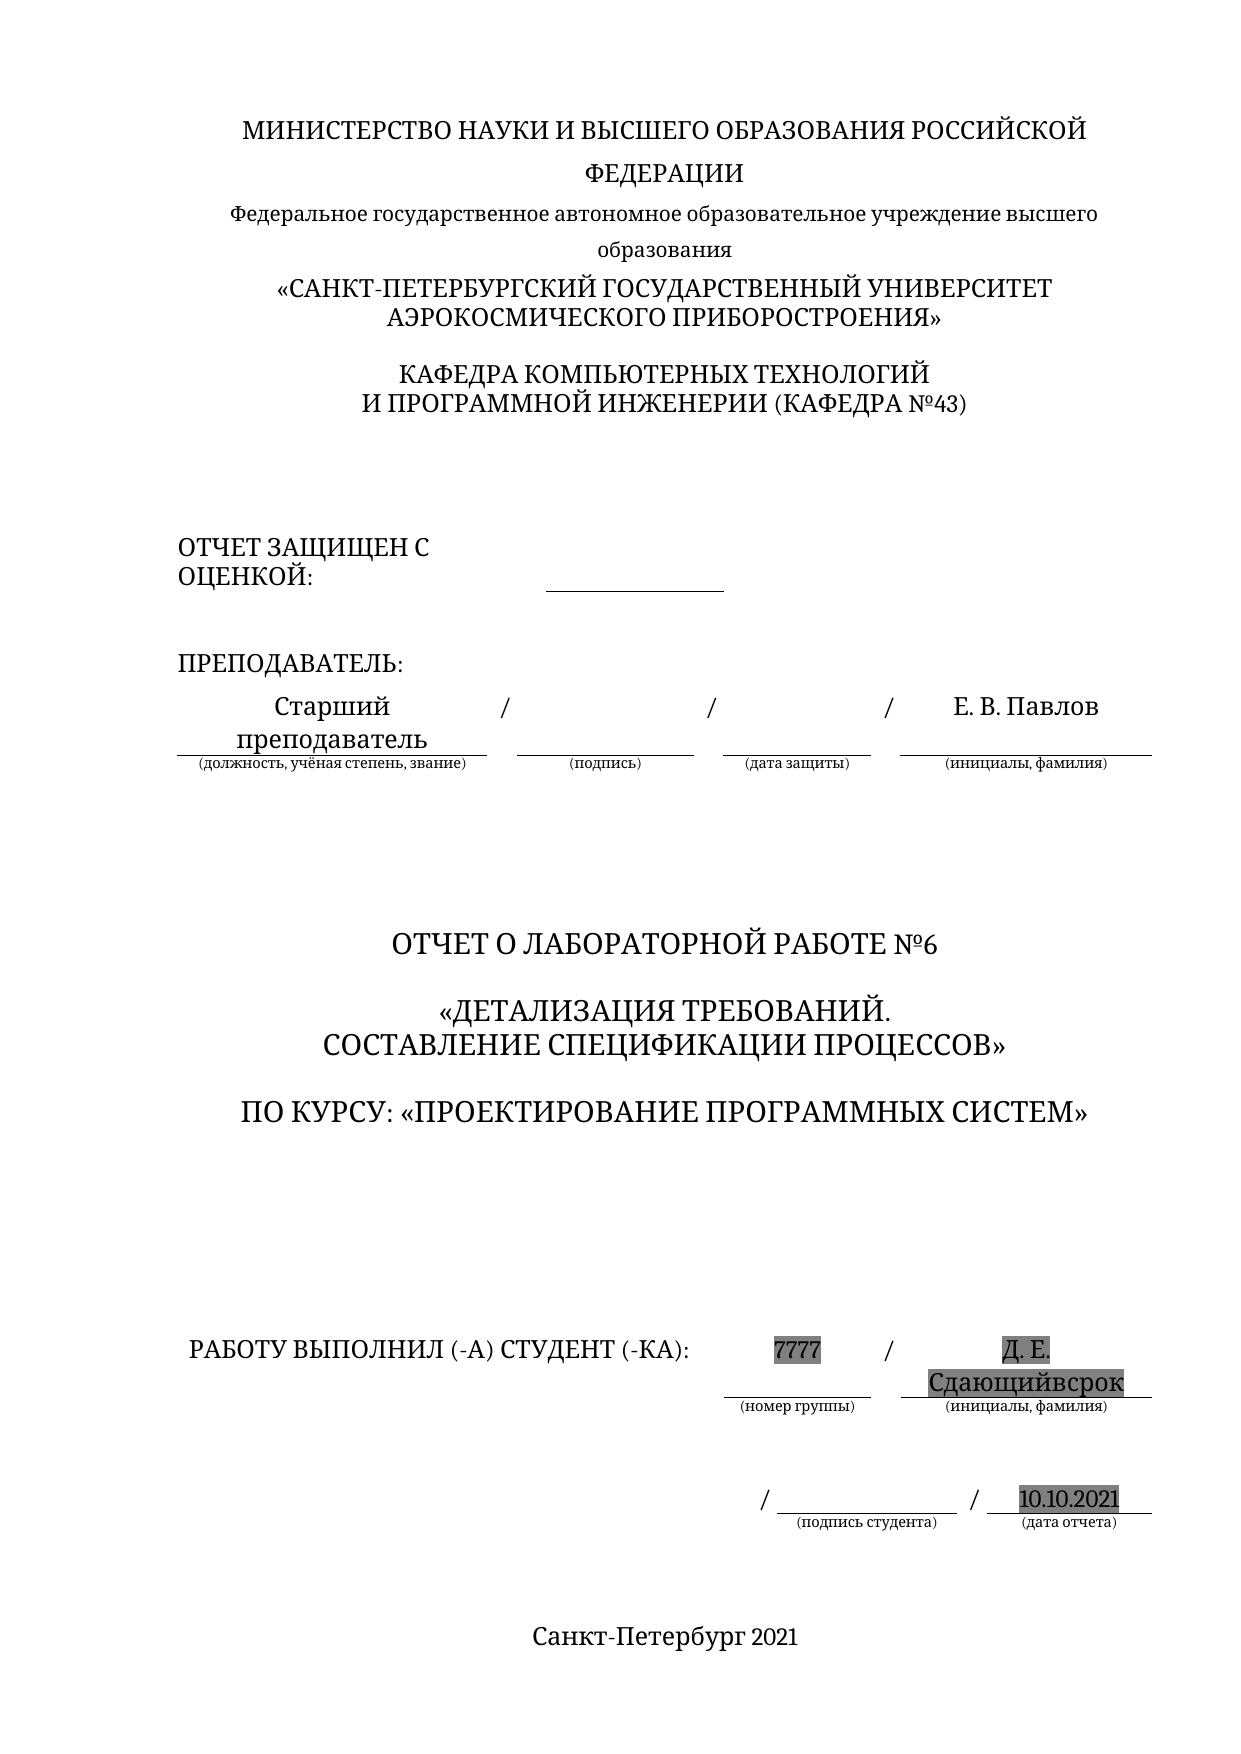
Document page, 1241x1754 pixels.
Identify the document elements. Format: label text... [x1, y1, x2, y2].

table_header / [747, 1485, 777, 1513]
table_cell (дата защиты) [723, 756, 871, 784]
table_header ОТЧЕТ ЗАЩИЩЕН С ОЦЕНКОЙ: [177, 534, 546, 591]
table_cell (номер группы) [724, 1398, 871, 1427]
table_header [723, 693, 871, 755]
table_cell [871, 755, 900, 784]
table_cell (дата отчета) [987, 1514, 1152, 1543]
text «ДЕТАЛИЗАЦИЯ ТРЕБОВАНИЙ. [177, 995, 1152, 1029]
table_cell [957, 1513, 987, 1543]
table_header / [871, 1336, 901, 1397]
text ОТЧЕТ О ЛАБОРАТОРНОЙ РАБОТЕ №6 [177, 928, 1152, 962]
table_header / [871, 693, 900, 755]
table_header [546, 534, 723, 591]
table_cell [871, 1397, 901, 1427]
table_cell (подпись студента) [777, 1514, 957, 1543]
table_cell (инициалы, фамилия) [901, 1398, 1152, 1427]
table_cell [694, 755, 723, 784]
table_cell [177, 1513, 747, 1543]
table_cell [487, 755, 517, 784]
table_header [517, 693, 694, 755]
table_header Д. Е. Сдающийвсрок [901, 1336, 1152, 1397]
table_cell (должность, учёная степень, звание) [177, 756, 487, 784]
table_header [724, 534, 1151, 591]
table_cell (инициалы, фамилия) [900, 756, 1152, 784]
table_header / [487, 693, 517, 755]
table_cell [747, 1513, 777, 1543]
table_cell [177, 1397, 723, 1427]
table_header Е. В. Павлов [900, 693, 1152, 755]
table_header РАБОТУ ВЫПОЛНИЛ (-А) СТУДЕНТ (-КА): [177, 1336, 723, 1397]
table_header / [957, 1485, 987, 1513]
text ПО КУРСУ: «ПРОЕКТИРОВАНИЕ ПРОГРАММНЫХ СИСТЕМ» [177, 1096, 1152, 1129]
text СОСТАВЛЕНИЕ СПЕЦИФИКАЦИИ ПРОЦЕССОВ» [177, 1029, 1152, 1062]
table_header [777, 1485, 957, 1513]
table_header 7777 [724, 1336, 871, 1397]
table_cell (подпись) [517, 756, 694, 784]
table_header / [694, 693, 723, 755]
table_header [177, 1485, 747, 1513]
table_header 10.10.2021 [987, 1485, 1152, 1513]
table_header Старший преподаватель [177, 693, 487, 755]
text ПРЕПОДАВАТЕЛЬ: [177, 650, 1152, 678]
